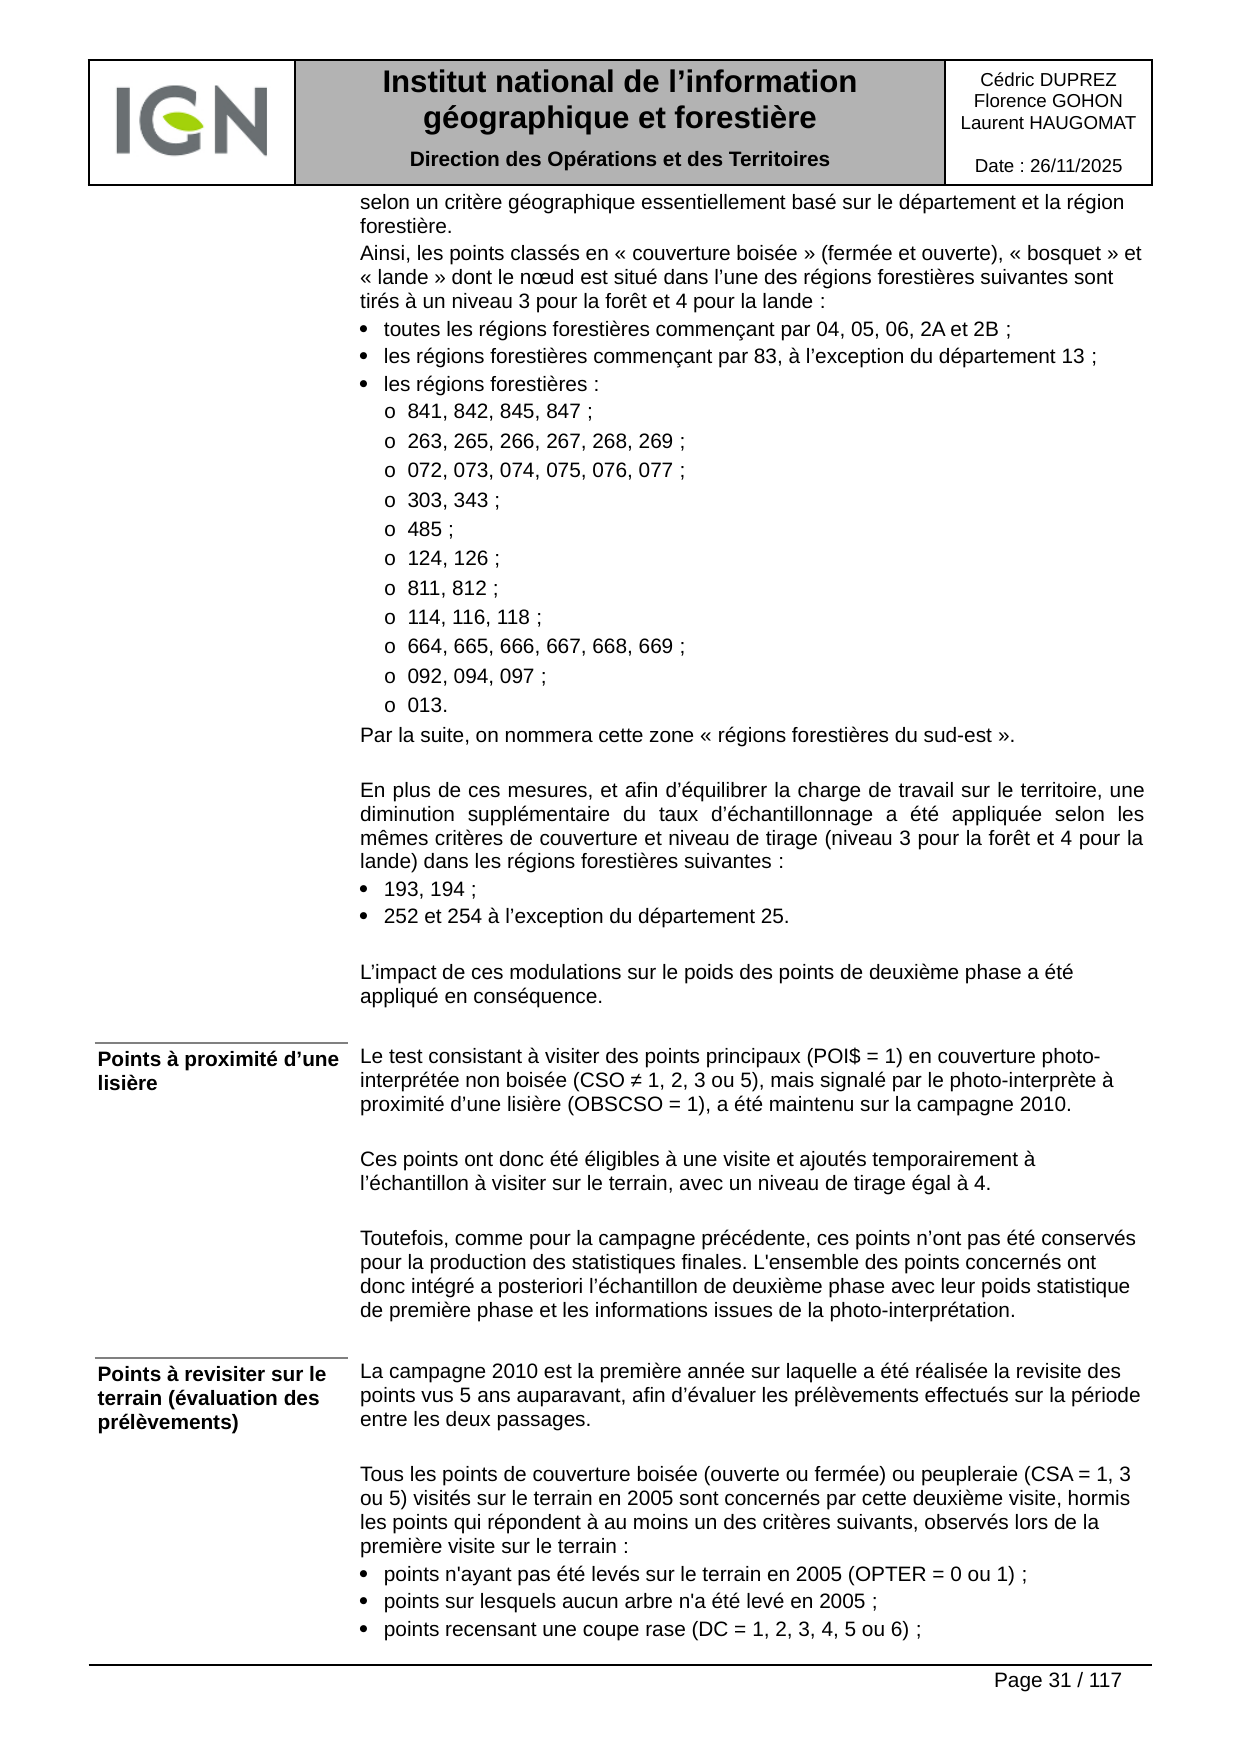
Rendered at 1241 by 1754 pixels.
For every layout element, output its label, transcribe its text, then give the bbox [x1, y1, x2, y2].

table_cell [89, 186, 354, 1041]
table_cell Points à revisiter sur le terrain (évaluation des prélèvements) [89, 1356, 354, 1647]
table_cell La campagne 2010 est la première année sur laquelle a été réalisée la revisite des points vus 5 ans auparavant, afin d’évaluer les prélèvements effectués sur la période entre les deux passages. Tous les points de couverture boisée (ouverte ou fermée) ou peupleraie (CSA = 1, 3 ou 5) visités sur le terrain en 2005 sont concernés par cette deuxième visite, hormis les points qui répondent à au moins un des critères suivants, observés lors de la première visite sur le terrain : points n'ayant pas été levés sur le terrain en 2005 (OPTER = 0 ou 1) ; points sur lesquels aucun arbre n'a été levé en 2005 ; points recensant une coupe rase (DC = 1, 2, 3, 4, 5 ou 6) ; points recensant une coupe rase ou un changement de couverture vers une couverture non forêt à l'issue du test de retour à 3 ans (RASE3 = 1 ou CSA3 = 4, 6, 7, 8 ou 9) ; points sur lesquels a été observée une coupe (rase ou partielle) avant tempête à l'occasion du retour consécutif à la tempête Klaus (COUPE = 1 ou 2) ; points rattachés à un nœud dans la zone des « régions forestières du sud-est » dont le niveau de tirage maximal est 1 ou 2 (voir la remarque ci-dessous) ; points de grappe (POI$ ≠ F) en zone populicole. Remarque : Comme pour les points visités pour la première fois sur le terrain, une modulation de la charge représentée par cette deuxième visite a également été appliquée en fonction de critères géographiques. Ainsi, les points « forêt » dont le nœud est situé dans l'une des régions forestières suivantes sont sélectionnés uniquement à partir du niveau 3 : toutes les régions forestières commençant par 04, 05, 06, 2A et 2B ; les régions forestières commençant par 83, à l'exception du département 13 ; les régions forestières : 841, 842, 845, 847, 263, 265, 266, 267, 268, 269, 072, 073, 074, 075, 076, 077, 303, 343, 485, 124, 126, 811, 812, 114, 116, 118, 664, 665, 666, 667, 668, 669, 092, 094, 097. Au final, 5 891 points de la campagne 2005 ont été retenus pour le retour après 5 ans. [354, 1356, 1152, 1647]
table_cell selon un critère géographique essentiellement basé sur le département et la région forestière. Ainsi, les points classés en « couverture boisée » (fermée et ouverte), « bosquet » et « lande » dont le nœud est situé dans l’une des régions forestières suivantes sont tirés à un niveau 3 pour la forêt et 4 pour la lande : toutes les régions forestières commençant par 04, 05, 06, 2A et 2B ; les régions forestières commençant par 83, à l’exception du département 13 ; les régions forestières : 841, 842, 845, 847 ; 263, 265, 266, 267, 268, 269 ; 072, 073, 074, 075, 076, 077 ; 303, 343 ; 485 ; 124, 126 ; 811, 812 ; 114, 116, 118 ; 664, 665, 666, 667, 668, 669 ; 092, 094, 097 ; 013. Par la suite, on nommera cette zone « régions forestières du sud-est ». En plus de ces mesures, et afin d’équilibrer la charge de travail sur le territoire, une diminution supplémentaire du taux d’échantillonnage a été appliquée selon les mêmes critères de couverture et niveau de tirage (niveau 3 pour la forêt et 4 pour la lande) dans les régions forestières suivantes : 193, 194 ; 252 et 254 à l’exception du département 25. L’impact de ces modulations sur le poids des points de deuxième phase a été appliqué en conséquence. [354, 186, 1152, 1041]
picture [91, 62, 293, 180]
table_cell Le test consistant à visiter des points principaux (POI$ = 1) en couverture photo-interprétée non boisée (CSO ≠ 1, 2, 3 ou 5), mais signalé par le photo-interprète à proximité d’une lisière (OBSCSO = 1), a été maintenu sur la campagne 2010. Ces points ont donc été éligibles à une visite et ajoutés temporairement à l’échantillon à visiter sur le terrain, avec un niveau de tirage égal à 4. Toutefois, comme pour la campagne précédente, ces points n’ont pas été conservés pour la production des statistiques finales. L'ensemble des points concernés ont donc intégré a posteriori l’échantillon de deuxième phase avec leur poids statistique de première phase et les informations issues de la photo-interprétation. [354, 1041, 1152, 1356]
table_cell Points à proximité d’une lisière [89, 1041, 354, 1356]
